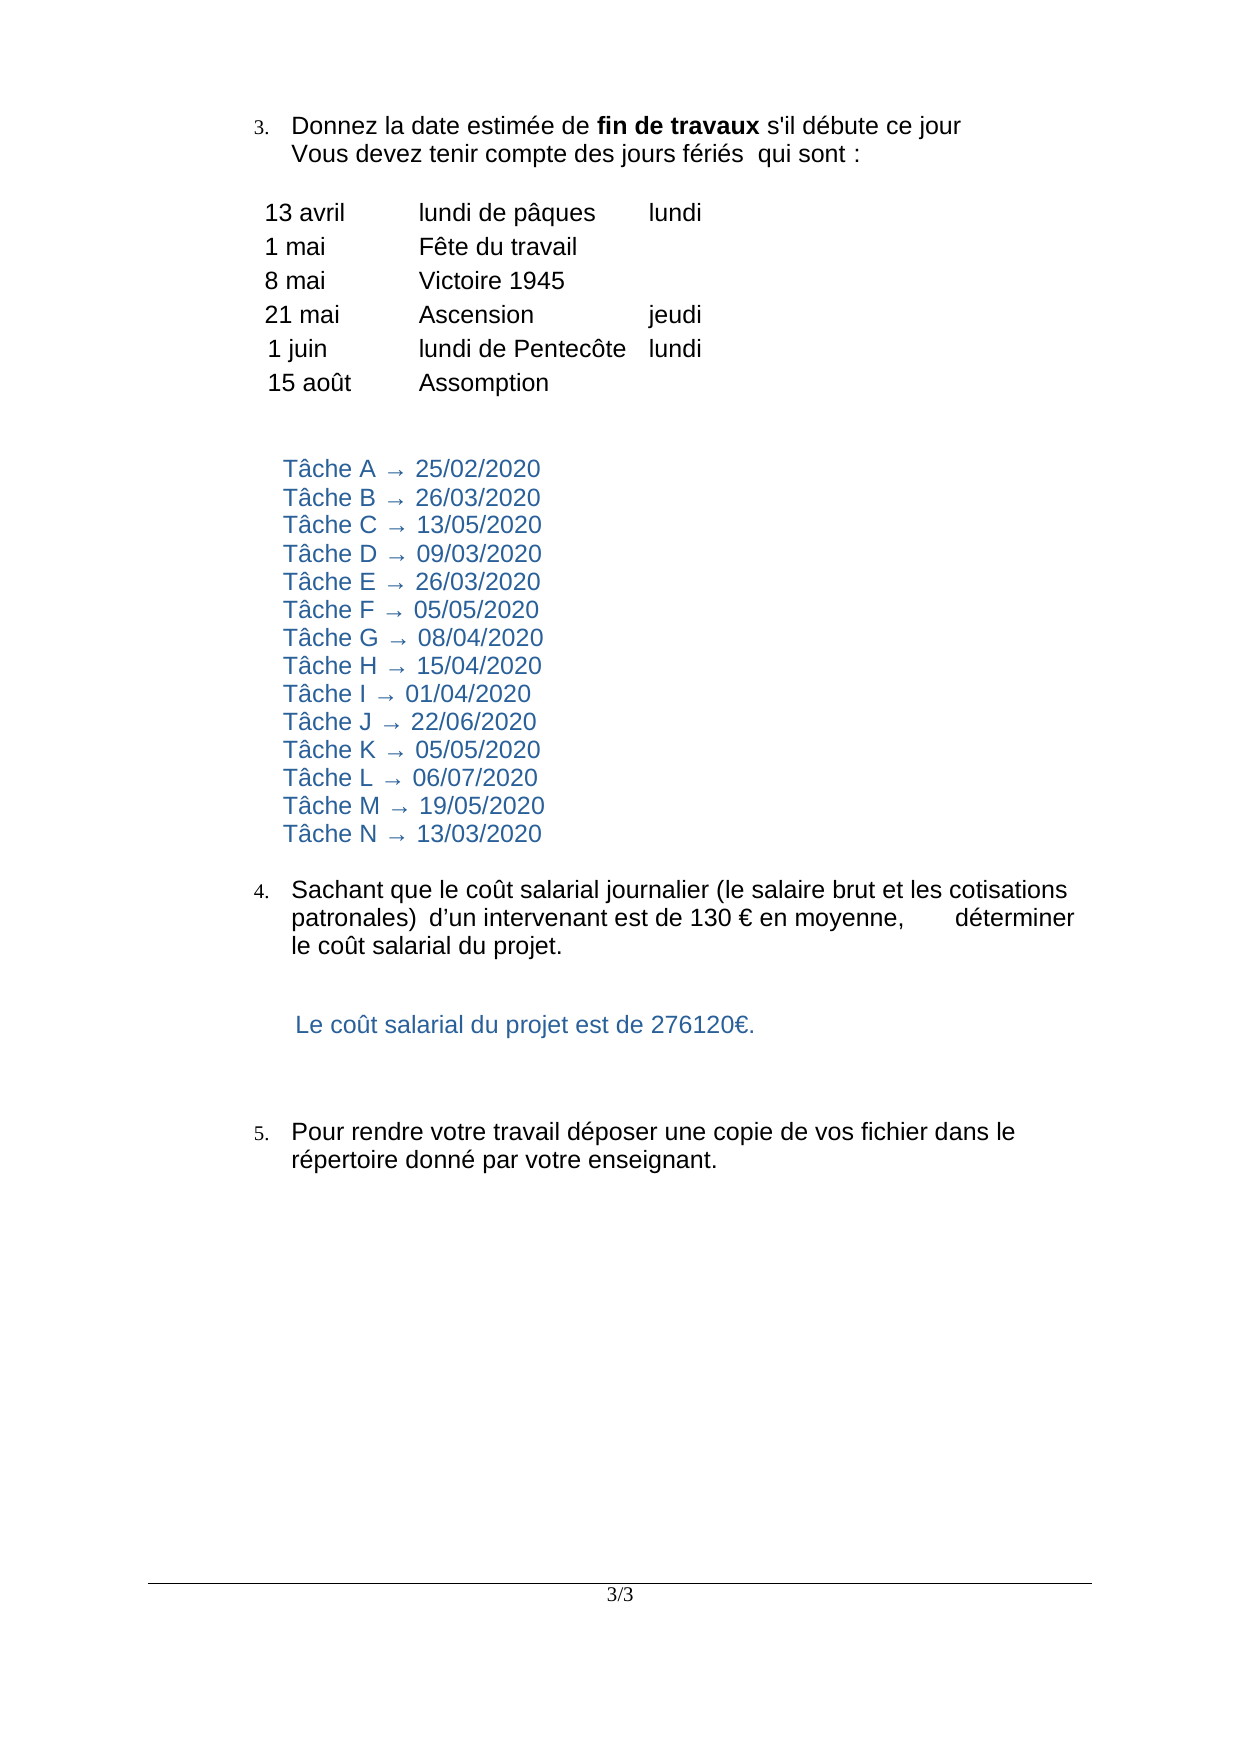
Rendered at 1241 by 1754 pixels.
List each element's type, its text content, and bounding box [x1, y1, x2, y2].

table_cell Ascension [416, 298, 646, 331]
table_cell Victoire 1945 [416, 264, 646, 298]
text Tâche H → 15/04/2020 [209, 651, 1092, 679]
list Sachant que le coût salarial journalier (le salaire brut et les cotisations patronales) d’un intervenant est de 130 € en moyenne, déterminer le coût salarial du projet. [254, 876, 1092, 959]
table_cell 21 mai [261, 298, 416, 331]
text Tâche I → 01/04/2020 [209, 679, 1092, 707]
text Tâche F → 05/05/2020 [209, 595, 1092, 623]
text Tâche C → 13/05/2020 [209, 511, 1092, 539]
table_cell lundi de Pentecôte [416, 331, 646, 365]
text Tâche M → 19/05/2020 [209, 791, 1092, 819]
text Tâche J → 22/06/2020 [209, 707, 1092, 735]
table_header lundi de pâques [416, 196, 646, 230]
table_cell [646, 365, 817, 399]
table_cell 1 juin [261, 331, 416, 365]
table_cell Fête du travail [416, 230, 646, 264]
table_cell 1 mai [261, 230, 416, 264]
table_cell jeudi [646, 298, 817, 331]
text Tâche B → 26/03/2020 [209, 483, 1092, 511]
list Pour rendre votre travail déposer une copie de vos fichier dans le répertoire donné par votre enseignant. [254, 1118, 1092, 1174]
table_cell [646, 230, 817, 264]
text Tâche A → 25/02/2020 [209, 455, 1092, 483]
table_header 13 avril [261, 196, 416, 230]
table_cell 8 mai [261, 264, 416, 298]
table_cell lundi [646, 331, 817, 365]
text Tâche K → 05/05/2020 [209, 735, 1092, 763]
text Tâche G → 08/04/2020 [209, 623, 1092, 651]
table_cell 15 août [261, 365, 416, 399]
text Tâche E → 26/03/2020 [209, 567, 1092, 595]
text Tâche L → 06/07/2020 [209, 763, 1092, 791]
text Tâche N → 13/03/2020 [209, 819, 1092, 847]
text Le coût salarial du projet est de 276120€. [148, 1011, 1092, 1039]
table_header lundi [646, 196, 817, 230]
table_cell [646, 264, 817, 298]
table_cell Assomption [416, 365, 646, 399]
text Tâche D → 09/03/2020 [209, 539, 1092, 567]
list Donnez la date estimée de fin de travaux s'il débute ce jour Vous devez tenir compte des jours fériés qui sont : [254, 112, 1092, 168]
